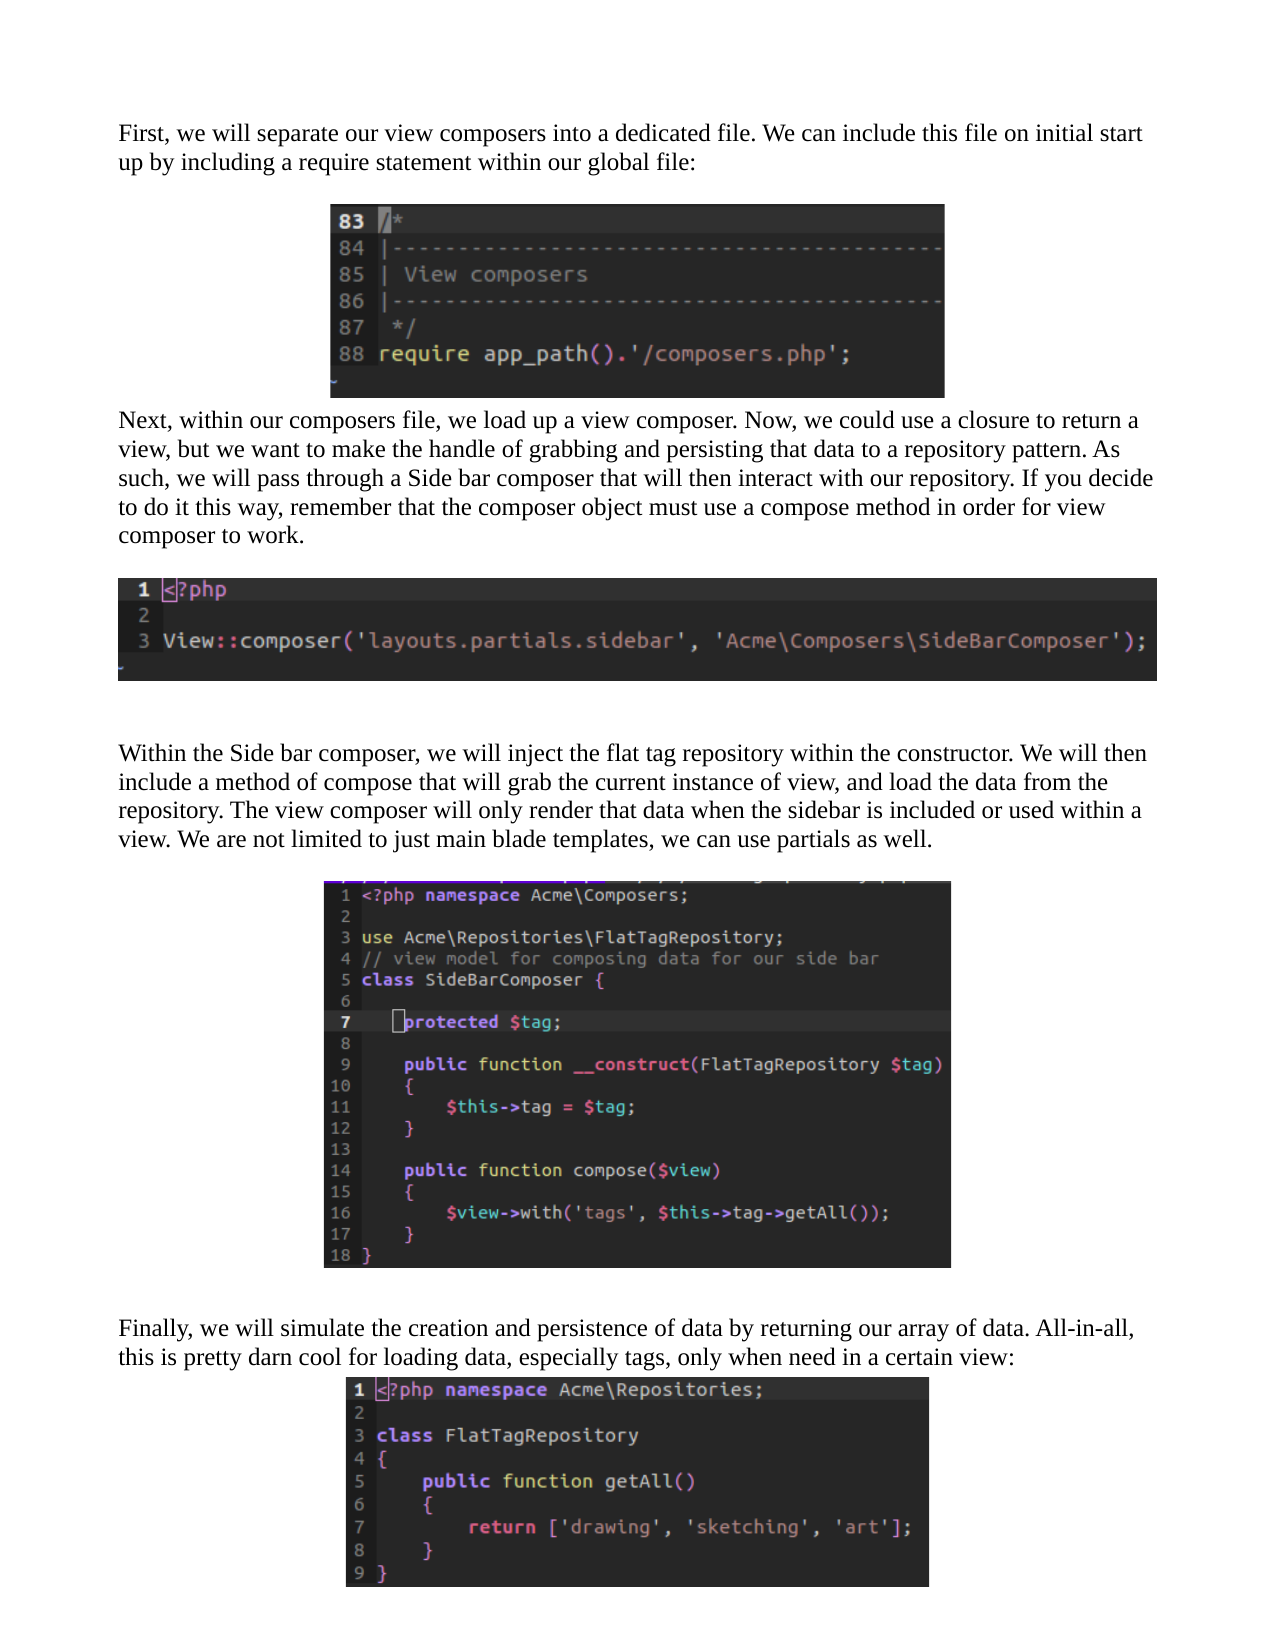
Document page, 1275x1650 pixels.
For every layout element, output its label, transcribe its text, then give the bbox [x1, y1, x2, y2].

picture [118, 578, 1157, 681]
text First, we will separate our view composers into a dedicated file. We can include this file on initial start up by including a require statement within our global file: [118, 118, 1157, 176]
picture [345, 1377, 930, 1587]
text Next, within our composers file, we load up a view composer. Now, we could use a closure to return a view, but we want to make the handle of grabbing and persisting that data to a repository pattern. As such, we will pass through a Side bar composer that will then interact with our repository. If you decide to do it this way, remember that the composer object must use a compose method in order for view composer to work. [118, 406, 1157, 549]
text Within the Side bar composer, we will inject the flat tag repository within the constructor. We will then include a method of compose that will grab the current instance of view, and load the data from the repository. The view composer will only render that data when the sidebar is included or used within a view. We are not limited to just main blade templates, we can use partials as well. [118, 738, 1157, 853]
text Finally, we will simulate the creation and persistence of data by returning our array of data. All-in-all, this is pretty darn cool for loading data, especially tags, only when need in a certain view: [118, 1313, 1157, 1370]
picture [323, 881, 952, 1268]
picture [330, 204, 945, 398]
